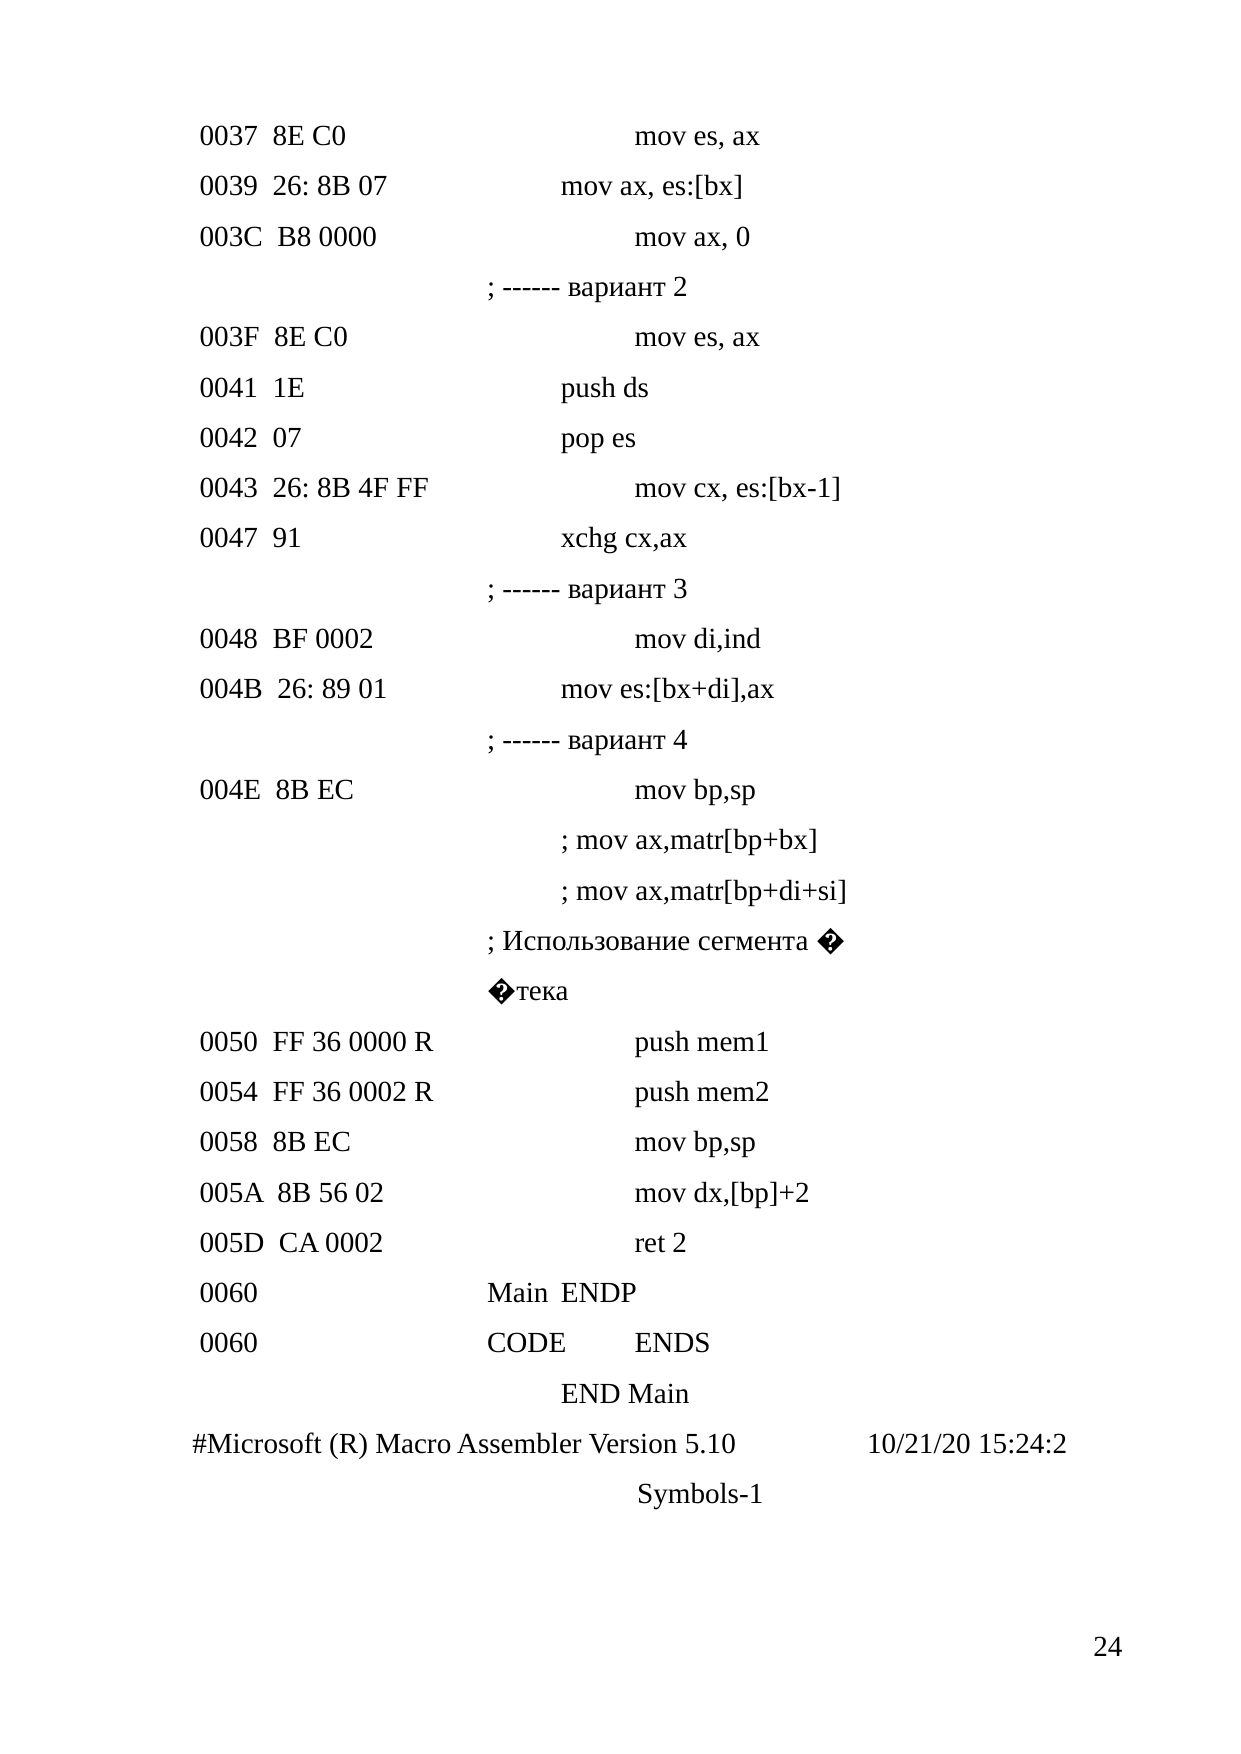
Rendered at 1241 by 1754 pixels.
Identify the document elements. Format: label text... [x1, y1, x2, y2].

text 003F 8E C0 mov es, ax [118, 319, 1122, 353]
text 003C B8 0000 mov ax, 0 [118, 219, 1122, 252]
text ; ------ вариант 4 [118, 722, 1122, 755]
text 0042 07 pop es [118, 420, 1122, 453]
text 005A 8B 56 02 mov dx,[bp]+2 [118, 1175, 1122, 1208]
text 0048 BF 0002 mov di,ind [118, 621, 1122, 655]
text 0060 CODE ENDS [118, 1326, 1122, 1359]
text 0043 26: 8B 4F FF mov cx, es:[bx-1] [118, 470, 1122, 504]
text END Main [118, 1376, 1122, 1409]
text 0060 Main ENDP [118, 1275, 1122, 1309]
text 0047 91 xchg cx,ax [118, 521, 1122, 554]
text ; ------ вариант 2 [118, 269, 1122, 303]
text 0041 1E push ds [118, 370, 1122, 403]
text #Microsoft (R) Macro Assembler Version 5.10 10/21/20 15:24:2 [118, 1426, 1122, 1460]
text �тека [118, 973, 1122, 1007]
text Symbols-1 [118, 1477, 1122, 1510]
text 0037 8E C0 mov es, ax [118, 118, 1122, 152]
text 0058 8B EC mov bp,sp [118, 1124, 1122, 1158]
text 0039 26: 8B 07 mov ax, es:[bx] [118, 168, 1122, 202]
text ; ------ вариант 3 [118, 571, 1122, 604]
text 0054 FF 36 0002 R push mem2 [118, 1074, 1122, 1108]
text ; mov ax,matr[bp+bx] [118, 822, 1122, 856]
text 0050 FF 36 0000 R push mem1 [118, 1024, 1122, 1057]
text 004B 26: 89 01 mov es:[bx+di],ax [118, 672, 1122, 705]
text 005D CA 0002 ret 2 [118, 1225, 1122, 1258]
text ; mov ax,matr[bp+di+si] [118, 873, 1122, 906]
text 004E 8B EC mov bp,sp [118, 772, 1122, 806]
text ; Использование сегмента � [118, 923, 1122, 957]
